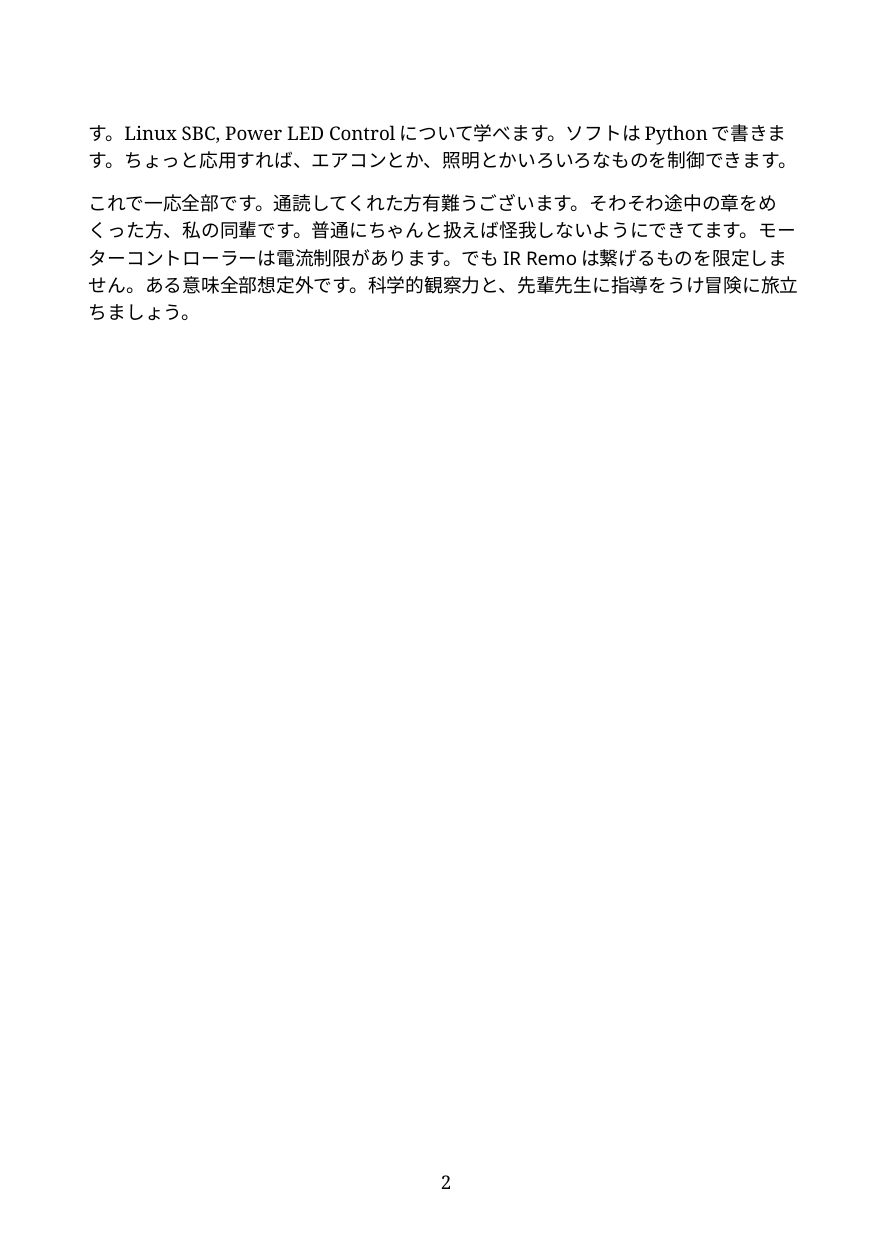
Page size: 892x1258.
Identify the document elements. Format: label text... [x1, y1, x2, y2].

title これで一応全部です。通読してくれた方有難うございます。そわそわ途中の章をめくった方、私の同輩です。普通にちゃんと扱えば怪我しないようにできてます。モーターコントローラーは電流制限があります。でもIR Remoは繋げるものを限定しません。ある意味全部想定外です。科学的観察力と、先輩先生に指導をうけ冒険に旅立ちましょう。 [88, 189, 803, 325]
text す。Linux SBC, Power LED Controlについて学べます。ソフトはPythonで書きます。ちょっと応用すれば、エアコンとか、照明とかいろいろなものを制御できます。 [88, 118, 803, 172]
